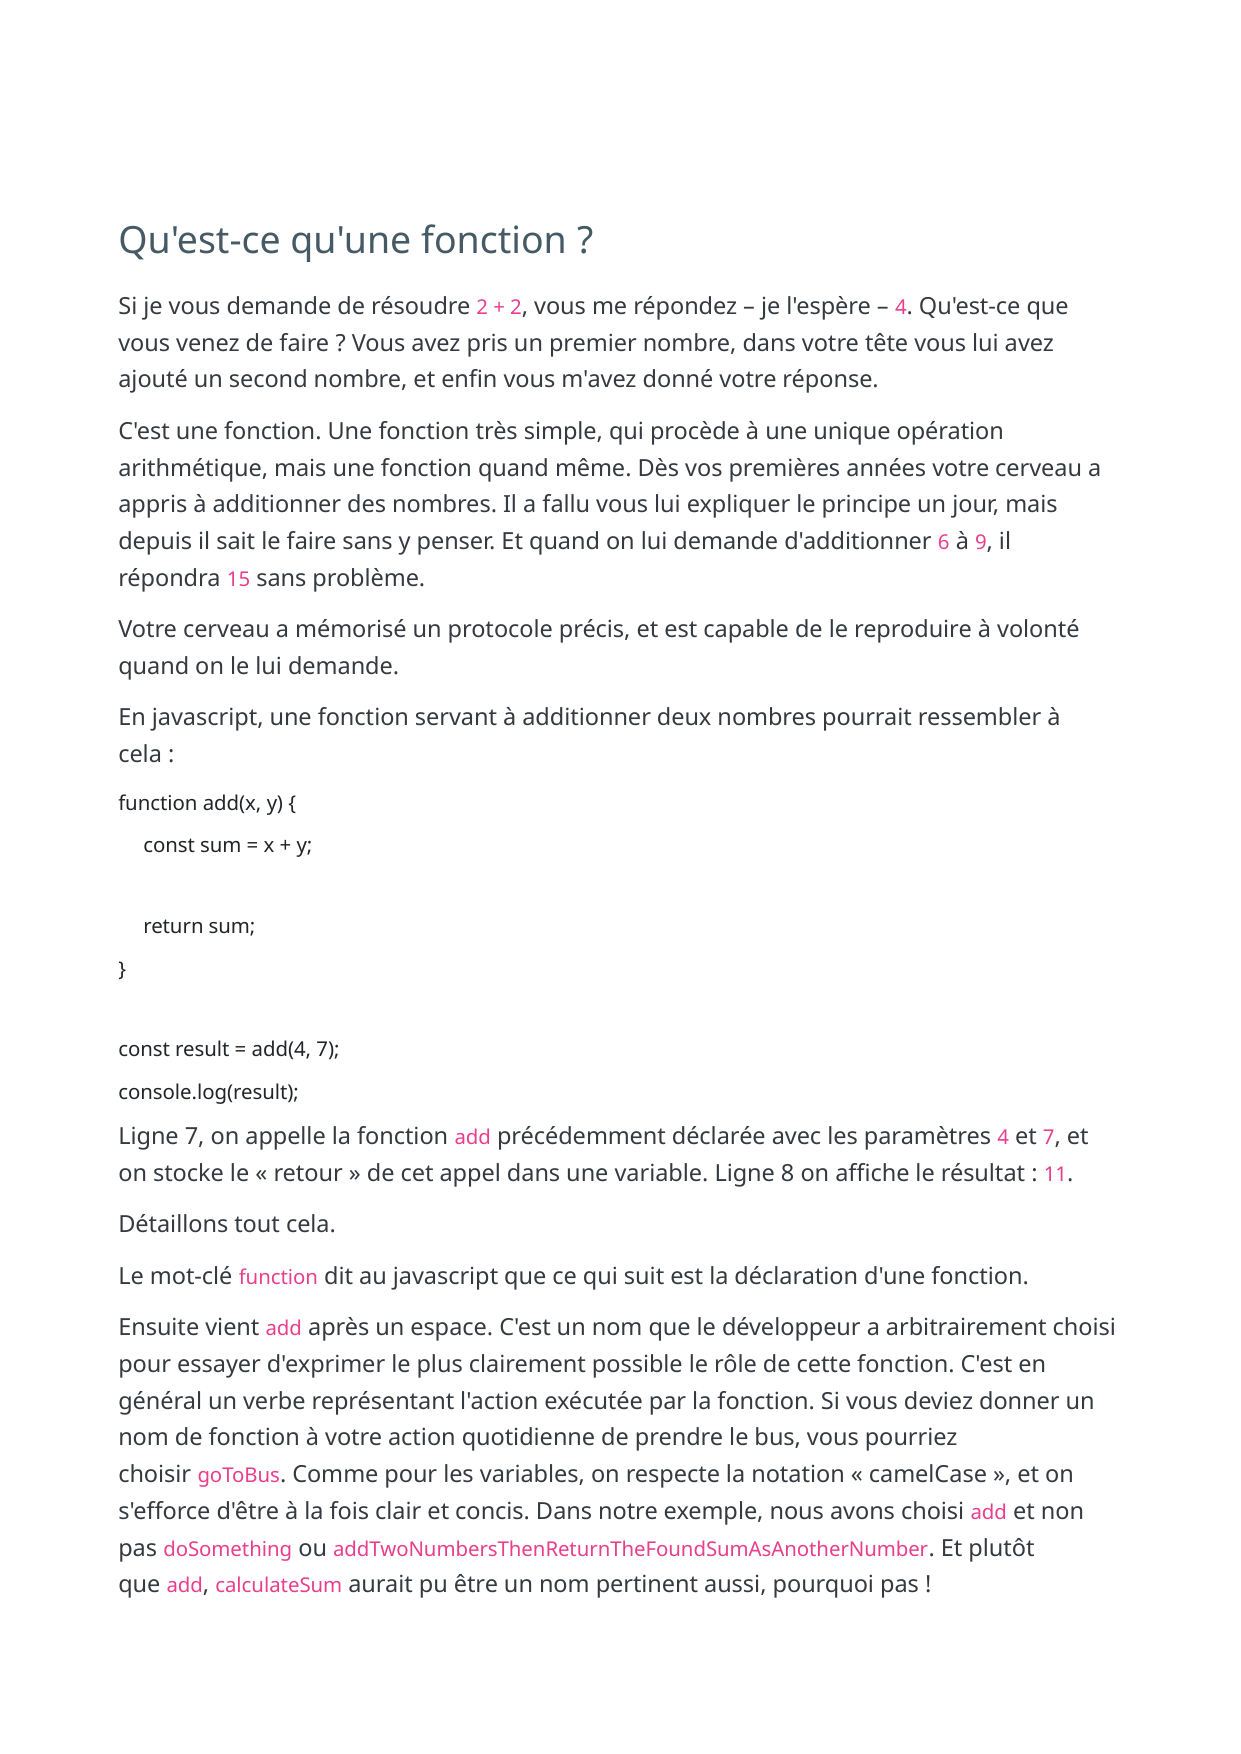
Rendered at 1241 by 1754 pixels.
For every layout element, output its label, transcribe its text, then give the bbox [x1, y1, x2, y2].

text function add(x, y) { [118, 789, 1122, 816]
text C'est une fonction. Une fonction très simple, qui procède à une unique opération arithmétique, mais une fonction quand même. Dès vos premières années votre cerveau a appris à additionner des nombres. Il a fallu vous lui expliquer le principe un jour, mais depuis il sait le faire sans y penser. Et quand on lui demande d'additionner 6 à 9, il répondra 15 sans problème. [118, 414, 1122, 593]
text En javascript, une fonction servant à additionner deux nombres pourrait ressembler à cela : [118, 701, 1122, 769]
text Détaillons tout cela. [118, 1208, 1122, 1240]
text Votre cerveau a mémorisé un protocole précis, et est capable de le reproduire à volonté quand on le lui demande. [118, 612, 1122, 681]
text Ensuite vient add après un espace. C'est un nom que le développeur a arbitrairement choisi pour essayer d'exprimer le plus clairement possible le rôle de cette fonction. C'est en général un verbe représentant l'action exécutée par la fonction. Si vous deviez donner un nom de fonction à votre action quotidienne de prendre le bus, vous pourriez choisir goToBus. Comme pour les variables, on respecte la notation « camelCase », et on s'efforce d'être à la fois clair et concis. Dans notre exemple, nous avons choisi add et non pas doSomething ou addTwoNumbersThenReturnTheFoundSumAsAnotherNumber. Et plutôt que add, calculateSum aurait pu être un nom pertinent aussi, pourquoi pas ! [118, 1310, 1122, 1600]
text console.log(result); [118, 1077, 1122, 1105]
text const result = add(4, 7); [118, 1035, 1122, 1063]
text return sum; [118, 912, 1122, 940]
text Ligne 7, on appelle la fonction add précédemment déclarée avec les paramètres 4 et 7, et on stocke le « retour » de cet appel dans une variable. Ligne 8 on affiche le résultat : 11. [118, 1119, 1122, 1188]
text } [118, 954, 1122, 982]
subtitle Qu'est-ce qu'une fonction ? [118, 213, 1122, 264]
text Si je vous demande de résoudre 2 + 2, vous me répondez – je l'espère – 4. Qu'est-ce que vous venez de faire ? Vous avez pris un premier nombre, dans votre tête vous lui avez ajouté un second nombre, et enfin vous m'avez donné votre réponse. [118, 289, 1122, 395]
text Le mot-clé function dit au javascript que ce qui suit est la déclaration d'une fonction. [118, 1259, 1122, 1291]
text const sum = x + y; [118, 831, 1122, 859]
